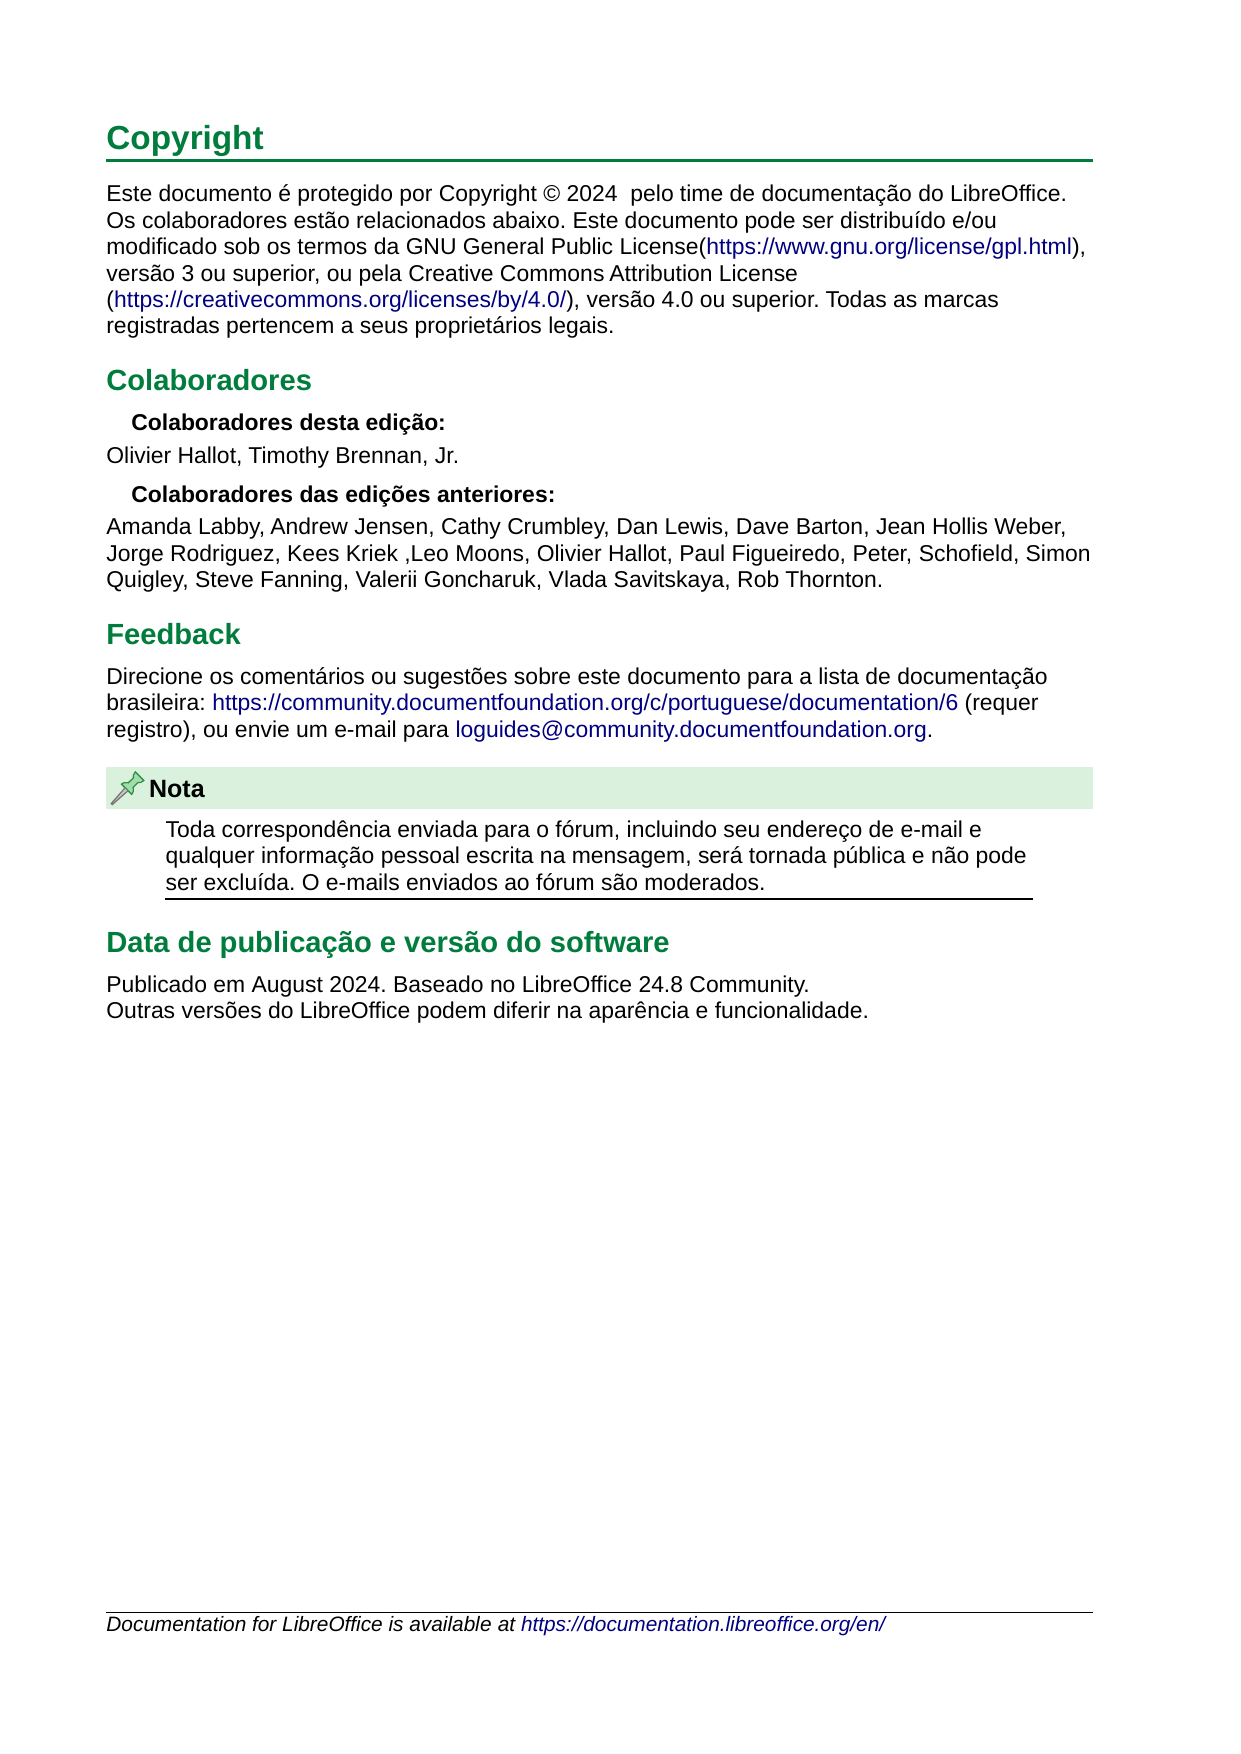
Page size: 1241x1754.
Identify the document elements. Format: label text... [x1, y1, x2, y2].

subtitle Nota [148, 767, 1093, 809]
text Amanda Labby, Andrew Jensen, Cathy Crumbley, Dan Lewis, Dave Barton, Jean Hollis Weber, Jorge Rodriguez, Kees Kriek ,Leo Moons, Olivier Hallot, Paul Figueiredo, Peter, Schofield, Simon Quigley, Steve Fanning, Valerii Goncharuk, Vlada Savitskaya, Rob Thornton. [106, 513, 1093, 592]
text Este documento é protegido por Copyright © 2024 pelo time de documentação do LibreOffice. Os colaboradores estão relacionados abaixo. Este documento pode ser distribuído e/ou modificado sob os termos da GNU General Public License(https://www.gnu.org/license/gpl.html), versão 3 ou superior, ou pela Creative Commons Attribution License (https://creativecommons.org/licenses/by/4.0/), versão 4.0 ou superior. Todas as marcas registradas pertencem a seus proprietários legais. [106, 180, 1093, 338]
text Toda correspondência enviada para o fórum, incluindo seu endereço de e-mail e qualquer informação pessoal escrita na mensagem, será tornada pública e não pode ser excluída. O e-mails enviados ao fórum são moderados. [165, 816, 1033, 898]
text Olivier Hallot, Timothy Brennan, Jr. [106, 442, 1093, 468]
subtitle Data de publicação e versão do software [106, 925, 1093, 958]
subtitle Feedback [106, 617, 1093, 651]
text Direcione os comentários ou sugestões sobre este documento para a lista de documentação brasileira: https://community.documentfoundation.org/c/portuguese/documentation/6 (requer registro), ou envie um e-mail para loguides@community.documentfoundation.org. [106, 663, 1093, 742]
text Colaboradores das edições anteriores: [131, 481, 1093, 507]
subtitle Colaboradores [106, 363, 1093, 397]
text Publicado em Agosto de 2024. Baseado no LibreOffice 24.8 Community. Outras versões do LibreOffice podem diferir na aparência e funcionalidade. [106, 971, 1093, 1023]
text Colaboradores desta edição: [131, 409, 1093, 436]
subtitle Copyright [106, 118, 1093, 159]
